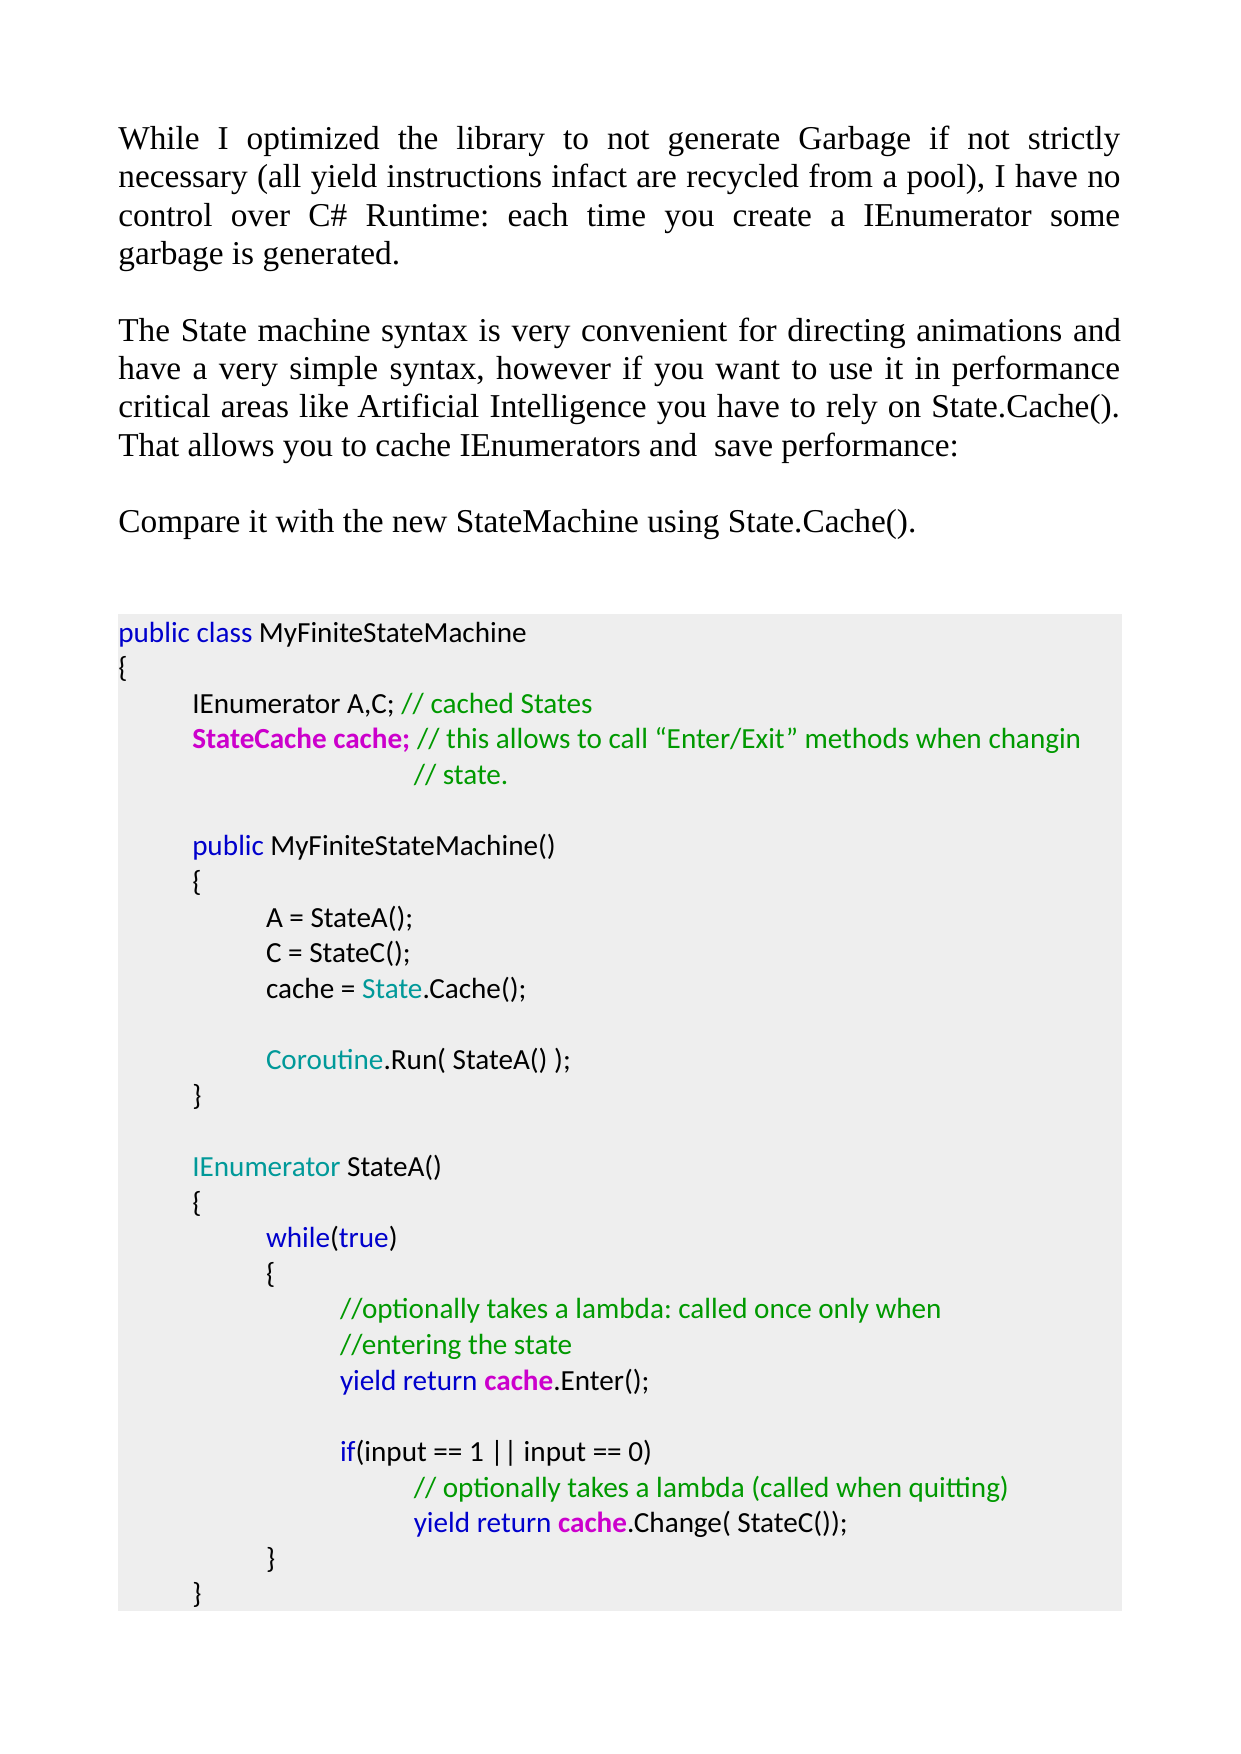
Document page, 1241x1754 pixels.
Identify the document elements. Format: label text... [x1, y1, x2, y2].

text C = StateC(); [118, 934, 1122, 970]
text { [118, 863, 1122, 899]
text A = StateA(); [118, 899, 1122, 934]
text { [118, 649, 1122, 685]
text StateCache cache; // this allows to call “Enter/Exit” methods when changin // state. [118, 721, 1122, 792]
text } [118, 1576, 1122, 1611]
text } [118, 1077, 1122, 1112]
text Coroutine.Run( StateA() ); [118, 1041, 1122, 1077]
text cache = State.Cache(); [118, 970, 1122, 1006]
text IEnumerator StateA() [118, 1148, 1122, 1184]
text { [118, 1184, 1122, 1219]
text while(true) [118, 1219, 1122, 1255]
text //optionally takes a lambda: called once only when [118, 1291, 1122, 1326]
text } [118, 1540, 1122, 1576]
text Compare it with the new StateMachine using State.Cache(). [118, 501, 1122, 540]
text yield return cache.Enter(); [118, 1362, 1122, 1397]
text While I optimized the library to not generate Garbage if not strictly necessary (all yield instructions infact are recycled from a pool), I have no control over C# Runtime: each time you create a IEnumerator some garbage is generated. [118, 118, 1122, 271]
text { [118, 1255, 1122, 1291]
text public MyFiniteStateMachine() [118, 827, 1122, 863]
text IEnumerator A,C; // cached States [118, 685, 1122, 721]
text public class MyFiniteStateMachine [118, 614, 1122, 649]
text // optionally takes a lambda (called when quitting) [118, 1469, 1122, 1504]
text The State machine syntax is very convenient for directing animations and have a very simple syntax, however if you want to use it in performance critical areas like Artificial Intelligence you have to rely on State.Cache(). That allows you to cache IEnumerators and save performance: [118, 310, 1122, 463]
text //entering the state [118, 1326, 1122, 1362]
text yield return cache.Change( StateC()); [118, 1504, 1122, 1540]
text if(input == 1 || input == 0) [118, 1433, 1122, 1469]
